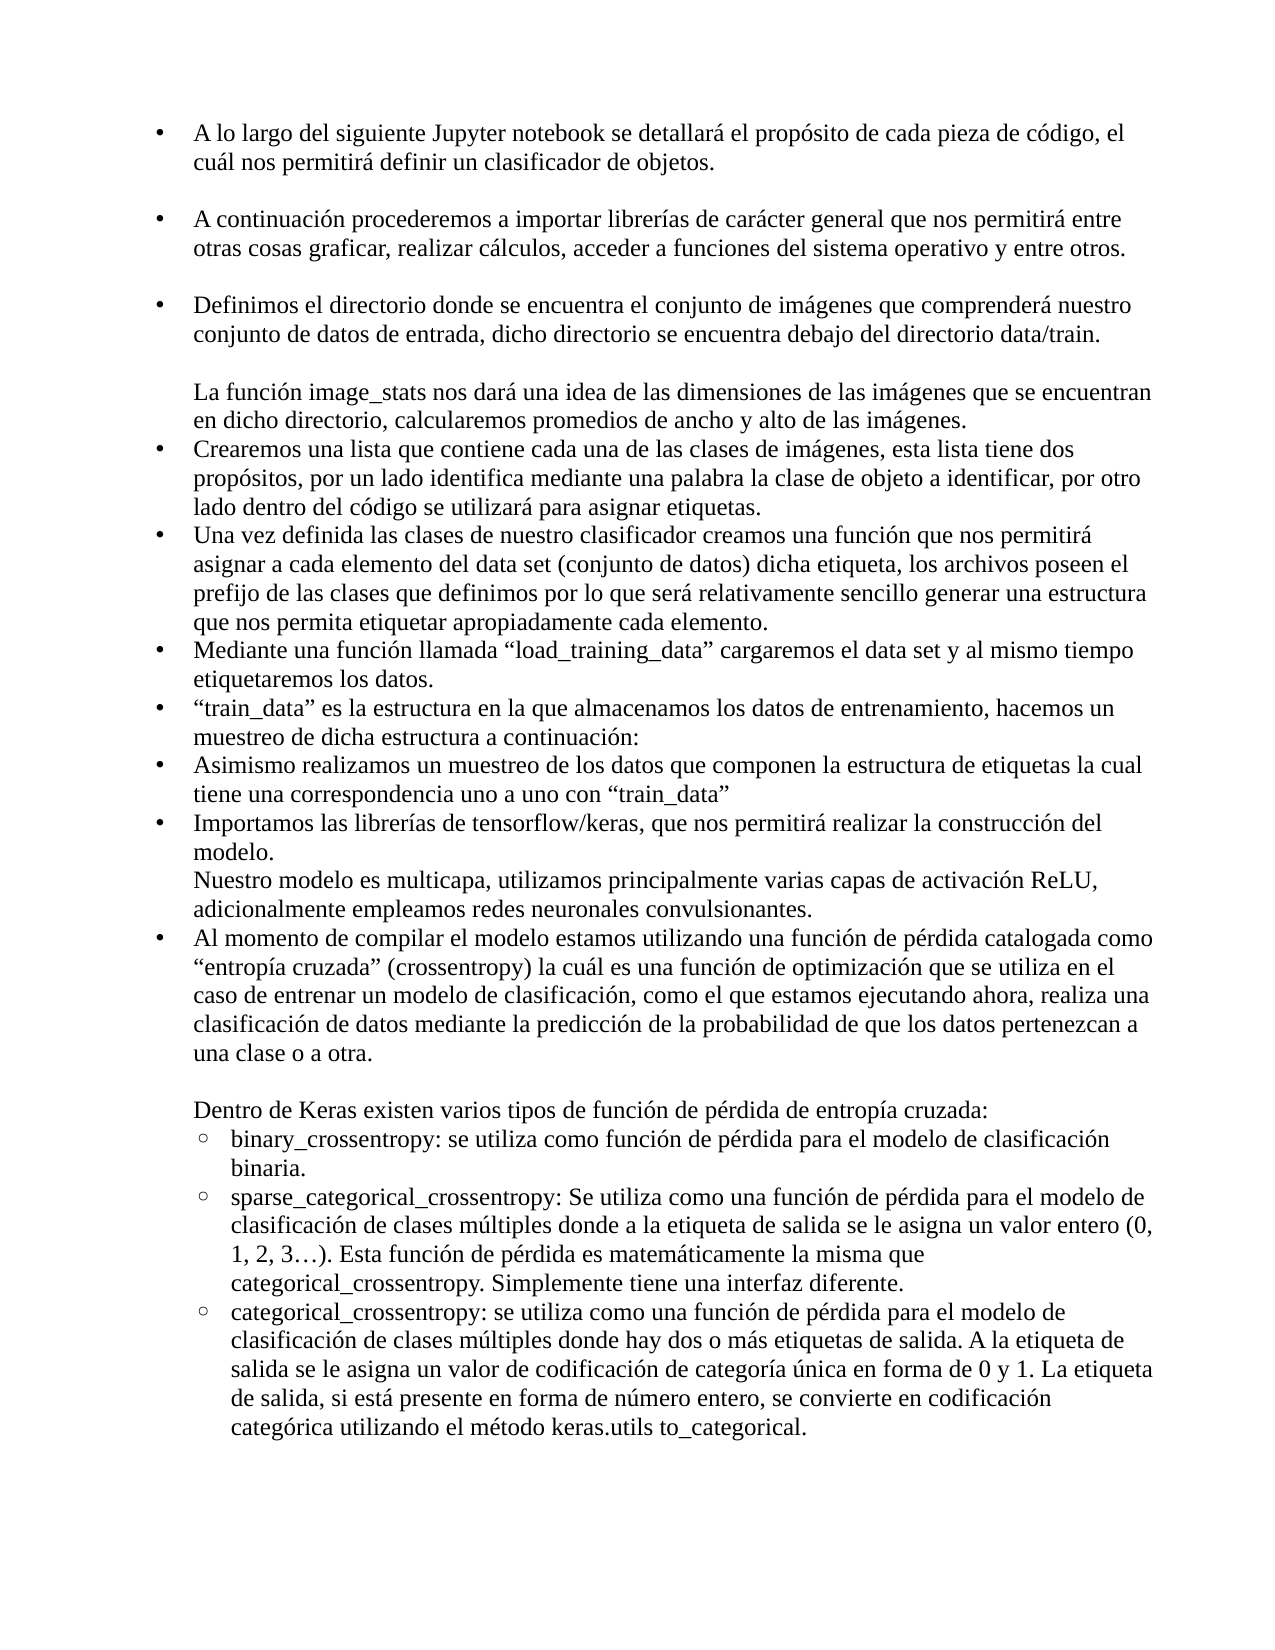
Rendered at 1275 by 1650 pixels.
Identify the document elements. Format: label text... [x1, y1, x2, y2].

list Al momento de compilar el modelo estamos utilizando una función de pérdida catalogada como “entropía cruzada” (crossentropy) la cuál es una función de optimización que se utiliza en el caso de entrenar un modelo de clasificación, como el que estamos ejecutando ahora, realiza una clasificación de datos mediante la predicción de la probabilidad de que los datos pertenezcan a una clase o a otra. Dentro de Keras existen varios tipos de función de pérdida de entropía cruzada: [156, 923, 1157, 1124]
list Crearemos una lista que contiene cada una de las clases de imágenes, esta lista tiene dos propósitos, por un lado identifica mediante una palabra la clase de objeto a identificar, por otro lado dentro del código se utilizará para asignar etiquetas. [156, 434, 1157, 521]
list Asimismo realizamos un muestreo de los datos que componen la estructura de etiquetas la cual tiene una correspondencia uno a uno con “train_data” [156, 751, 1157, 808]
list La función image_stats nos dará una idea de las dimensiones de las imágenes que se encuentran en dicho directorio, calcularemos promedios de ancho y alto de las imágenes. [156, 348, 1157, 434]
list Una vez definida las clases de nuestro clasificador creamos una función que nos permitirá asignar a cada elemento del data set (conjunto de datos) dicha etiqueta, los archivos poseen el prefijo de las clases que definimos por lo que será relativamente sencillo generar una estructura que nos permita etiquetar apropiadamente cada elemento. [156, 521, 1157, 636]
list binary_crossentropy: se utiliza como función de pérdida para el modelo de clasificación binaria. [193, 1124, 1157, 1182]
list “train_data” es la estructura en la que almacenamos los datos de entrenamiento, hacemos un muestreo de dicha estructura a continuación: [156, 693, 1157, 751]
list Definimos el directorio donde se encuentra el conjunto de imágenes que comprenderá nuestro conjunto de datos de entrada, dicho directorio se encuentra debajo del directorio data/train. [156, 291, 1157, 348]
list sparse_categorical_crossentropy: Se utiliza como una función de pérdida para el modelo de clasificación de clases múltiples donde a la etiqueta de salida se le asigna un valor entero (0, 1, 2, 3…). Esta función de pérdida es matemáticamente la misma que categorical_crossentropy. Simplemente tiene una interfaz diferente. [193, 1182, 1157, 1297]
list Importamos las librerías de tensorflow/keras, que nos permitirá realizar la construcción del modelo. Nuestro modelo es multicapa, utilizamos principalmente varias capas de activación ReLU, adicionalmente empleamos redes neuronales convulsionantes. [156, 808, 1157, 923]
list A lo largo del siguiente Jupyter notebook se detallará el propósito de cada pieza de código, el cuál nos permitirá definir un clasificador de objetos. [156, 118, 1157, 176]
list A continuación procederemos a importar librerías de carácter general que nos permitirá entre otras cosas graficar, realizar cálculos, acceder a funciones del sistema operativo y entre otros. [156, 204, 1157, 262]
list categorical_crossentropy: se utiliza como una función de pérdida para el modelo de clasificación de clases múltiples donde hay dos o más etiquetas de salida. A la etiqueta de salida se le asigna un valor de codificación de categoría única en forma de 0 y 1. La etiqueta de salida, si está presente en forma de número entero, se convierte en codificación categórica utilizando el método keras.utils to_categorical. [193, 1297, 1157, 1441]
list Mediante una función llamada “load_training_data” cargaremos el data set y al mismo tiempo etiquetaremos los datos. [156, 636, 1157, 693]
